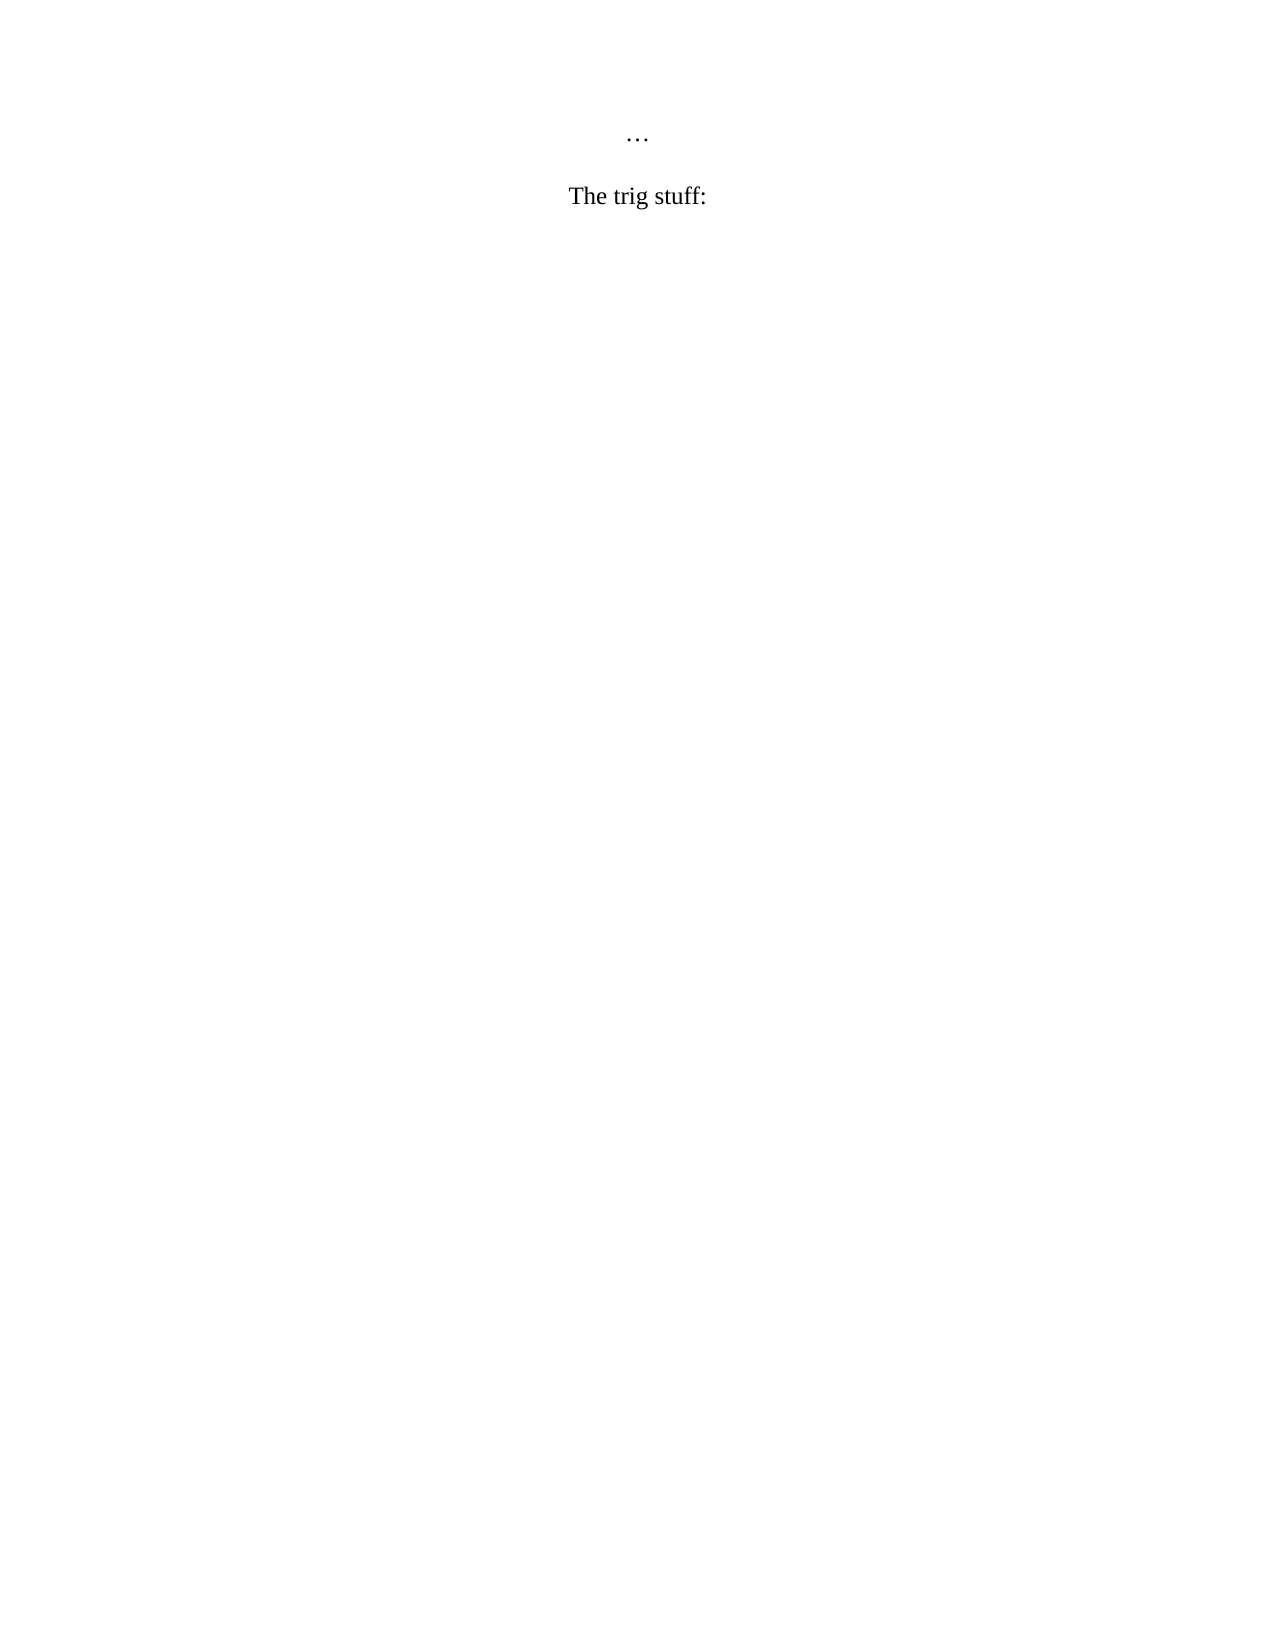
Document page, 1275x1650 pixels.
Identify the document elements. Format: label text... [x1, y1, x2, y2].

text The trig stuff: [118, 181, 1157, 210]
text … [118, 118, 1157, 147]
